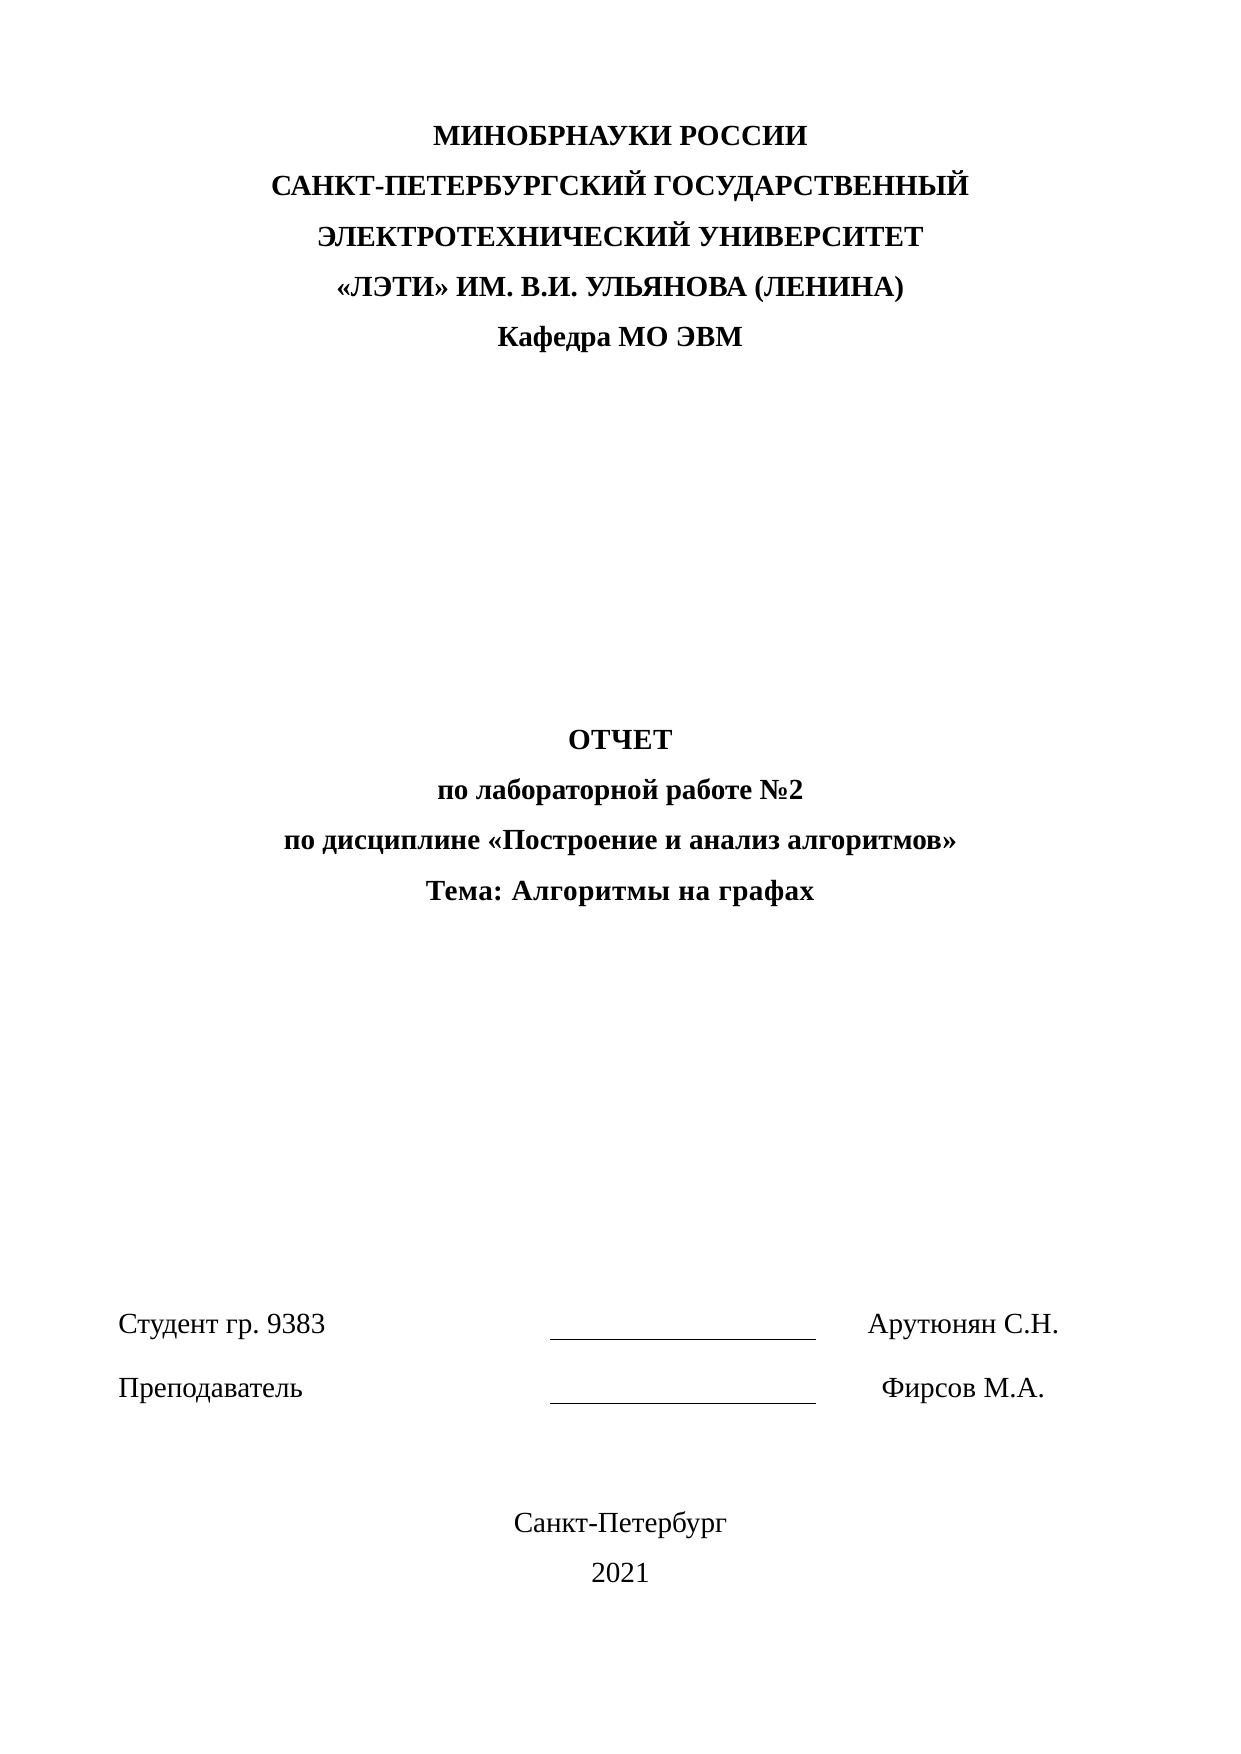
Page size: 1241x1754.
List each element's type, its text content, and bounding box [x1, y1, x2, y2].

text Санкт-Петербургский государственный [118, 168, 1122, 202]
table_cell Фирсов М.А. [816, 1339, 1111, 1403]
text по дисциплине «Построение и анализ алгоритмов» [118, 822, 1122, 856]
text «ЛЭТИ» им. В.И. Ульянова (Ленина) [118, 269, 1122, 303]
text Санкт-Петербург [118, 1505, 1122, 1538]
table_cell [550, 1340, 816, 1403]
text Кафедра МО ЭВМ [118, 319, 1122, 353]
text 2021 [118, 1555, 1122, 1589]
text отчет [118, 722, 1122, 755]
text МИНОБРНАУКИ РОССИИ [118, 118, 1122, 152]
table_header [550, 1275, 816, 1339]
table_header Арутюнян С.Н. [816, 1275, 1111, 1339]
text электротехнический университет [118, 219, 1122, 252]
text Тема: Алгоритмы на графах [118, 873, 1122, 906]
table_cell Преподаватель [107, 1339, 550, 1403]
table_header Студент гр. 9383 [107, 1275, 550, 1339]
text по лабораторной работе №2 [118, 772, 1122, 806]
